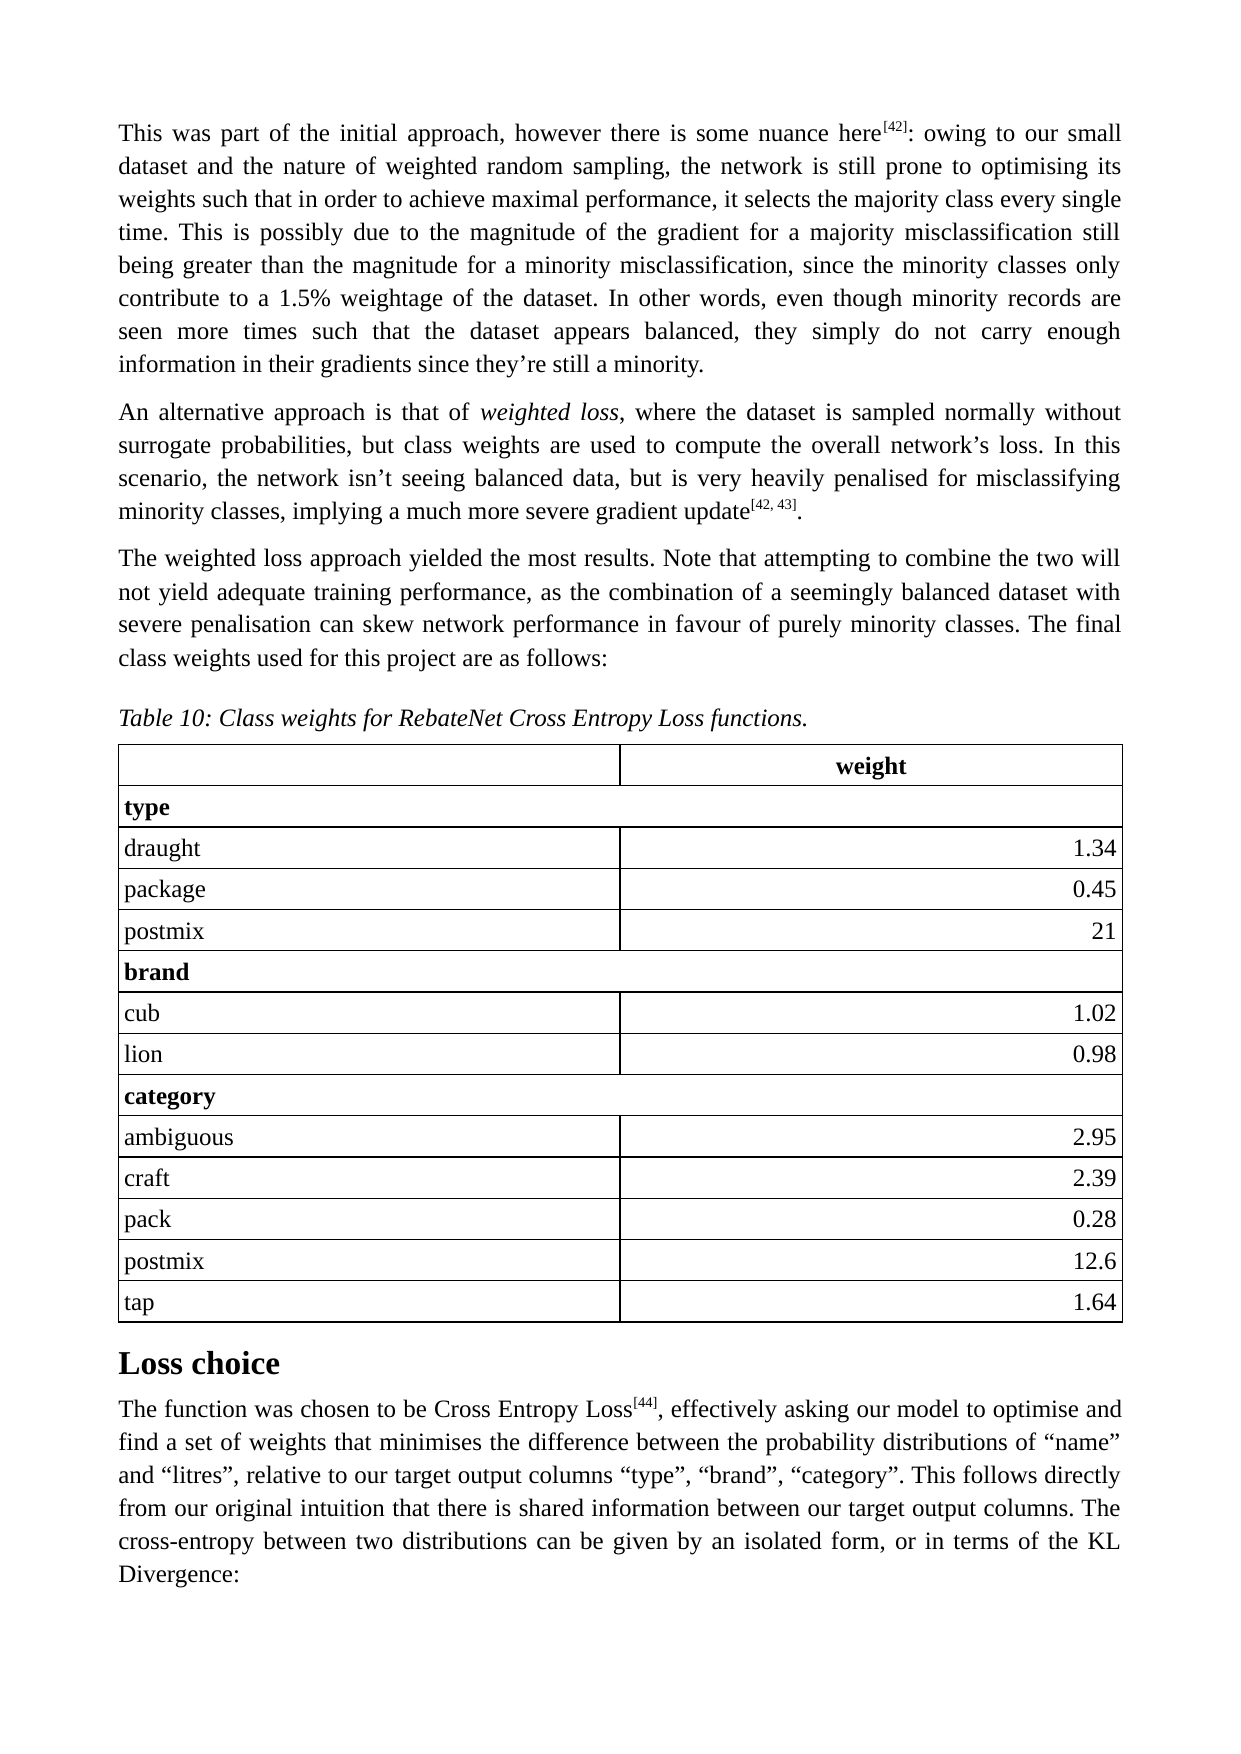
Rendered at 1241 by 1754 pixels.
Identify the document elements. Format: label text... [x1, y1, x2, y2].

text An alternative approach is that of weighted loss, where the dataset is sampled normally without surrogate probabilities, but class weights are used to compute the overall network’s loss. In this scenario, the network isn’t seeing balanced data, but is very heavily penalised for misclassifying minority classes, implying a much more severe gradient update[42, 43]. [118, 397, 1122, 525]
table_cell 2.39 [621, 1158, 1122, 1198]
table_cell postmix [119, 910, 619, 950]
table_cell 0.28 [621, 1199, 1122, 1239]
table_cell 0.98 [621, 1034, 1122, 1074]
table_cell brand [119, 951, 1122, 991]
table_cell 12.6 [621, 1240, 1122, 1280]
table_cell category [119, 1075, 1122, 1115]
table_cell 21 [621, 910, 1122, 950]
table_cell craft [119, 1158, 619, 1198]
text Table 10: Class weights for RebateNet Cross Entropy Loss functions. [118, 703, 1122, 731]
table_cell 1.02 [621, 993, 1122, 1033]
text The weighted loss approach yielded the most results. Note that attempting to combine the two will not yield adequate training performance, as the combination of a seemingly balanced dataset with severe penalisation can skew network performance in favour of purely minority classes. The final class weights used for this project are as follows: [118, 543, 1122, 671]
text The function was chosen to be Cross Entropy Loss[44], effectively asking our model to optimise and find a set of weights that minimises the difference between the probability distributions of “name” and “litres”, relative to our target output columns “type”, “brand”, “category”. This follows directly from our original intuition that there is shared information between our target output columns. The cross-entropy between two distributions can be given by an isolated form, or in terms of the KL Divergence: [118, 1394, 1122, 1588]
table_cell ambiguous [119, 1116, 619, 1156]
table_cell type [119, 786, 1122, 826]
table_cell package [119, 869, 619, 909]
table_cell 0.45 [621, 869, 1122, 909]
table_cell pack [119, 1199, 619, 1239]
text This was part of the initial approach, however there is some nuance here[42]: owing to our small dataset and the nature of weighted random sampling, the network is still prone to optimising its weights such that in order to achieve maximal performance, it selects the majority class every single time. This is possibly due to the magnitude of the gradient for a majority misclassification still being greater than the magnitude for a minority misclassification, since the minority classes only contribute to a 1.5% weightage of the dataset. In other words, even though minority records are seen more times such that the dataset appears balanced, they simply do not carry enough information in their gradients since they’re still a minority. [118, 118, 1122, 378]
table_cell postmix [119, 1240, 619, 1280]
table_cell draught [119, 828, 619, 868]
table_cell 1.34 [621, 828, 1122, 868]
subtitle Loss choice [118, 1343, 1122, 1382]
table_cell cub [119, 993, 619, 1033]
table_cell lion [119, 1034, 619, 1074]
table_cell 2.95 [621, 1116, 1122, 1156]
table_header [119, 745, 619, 785]
table_cell tap [119, 1281, 619, 1321]
table_header weight [621, 745, 1122, 785]
table_cell 1.64 [621, 1281, 1122, 1321]
